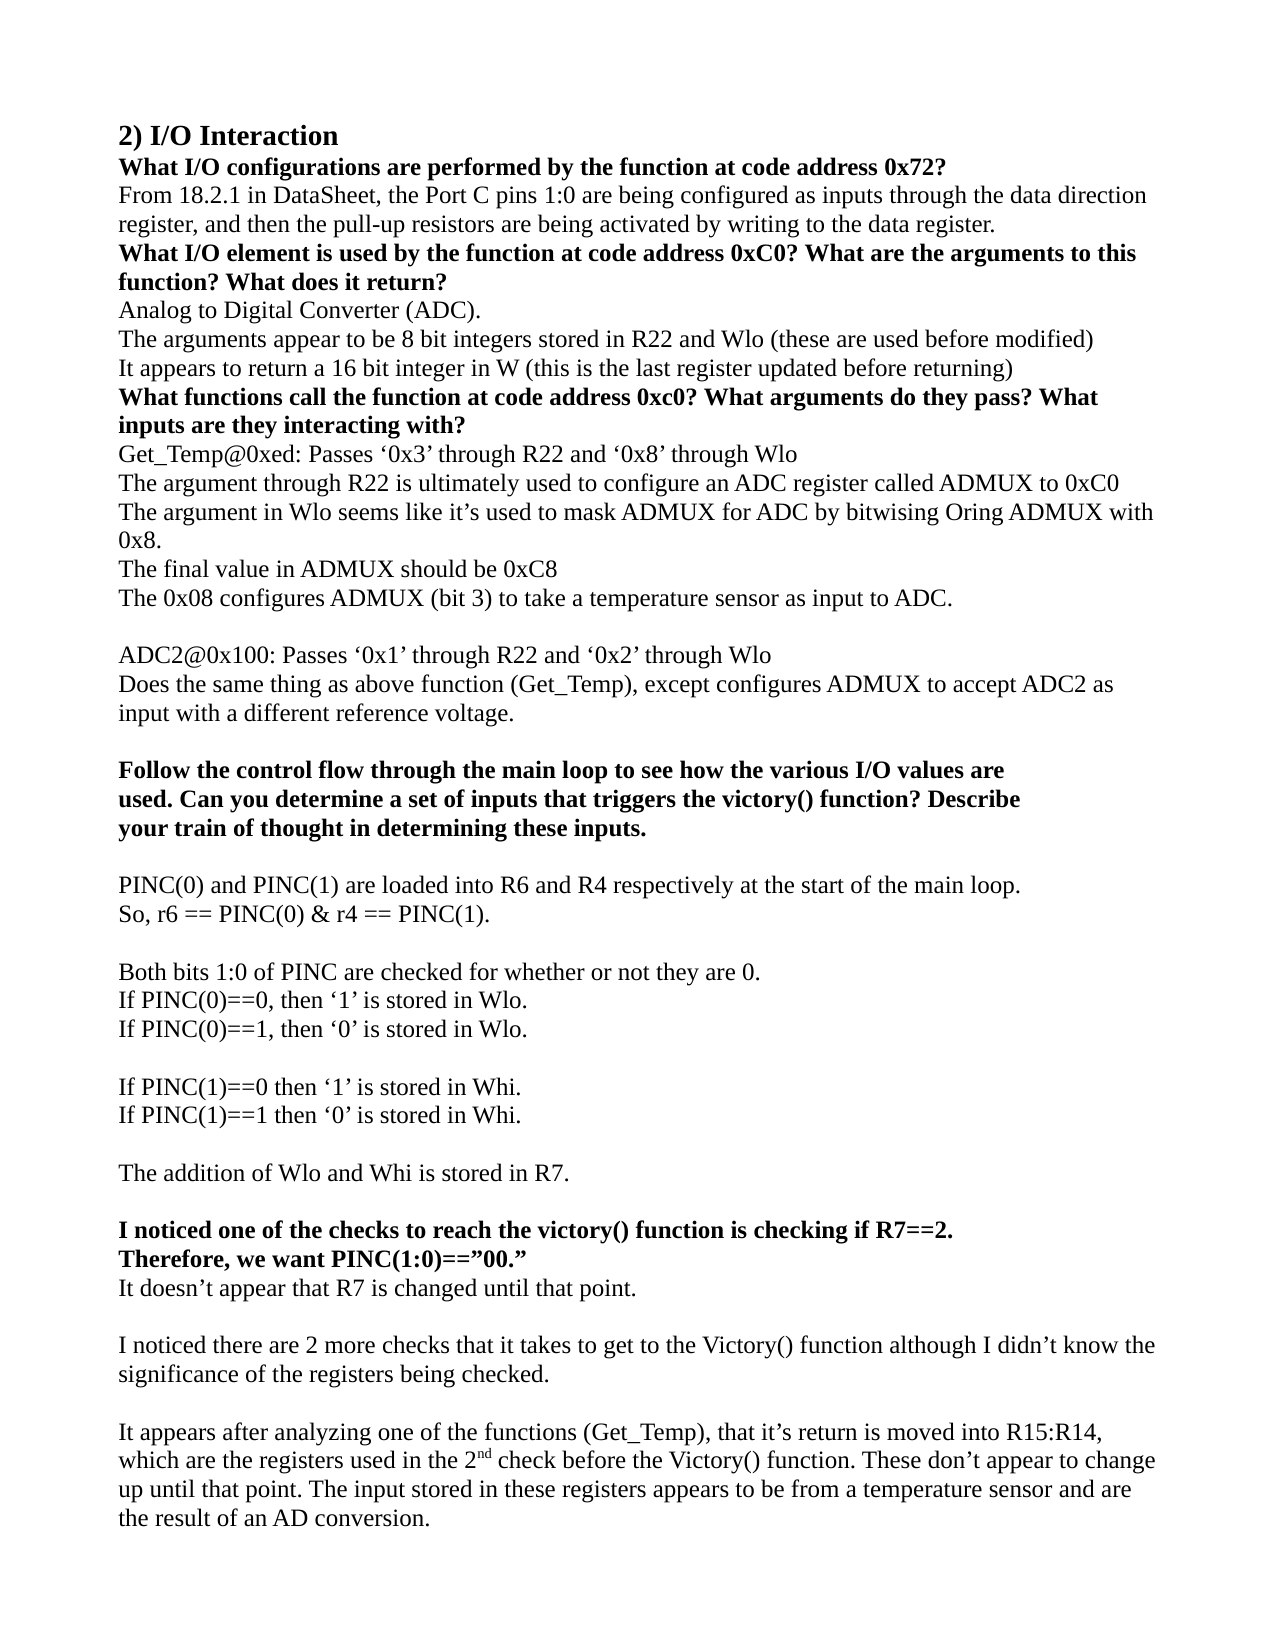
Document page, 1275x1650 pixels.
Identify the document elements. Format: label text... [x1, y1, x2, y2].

text So, r6 == PINC(0) & r4 == PINC(1). [118, 899, 1157, 928]
text What I/O configurations are performed by the function at code address 0x72? [118, 152, 1157, 180]
text It appears after analyzing one of the functions (Get_Temp), that it’s return is moved into R15:R14, which are the registers used in the 2nd check before the Victory() function. These don’t appear to change up until that point. The input stored in these registers appears to be from a temperature sensor and are the result of an AD conversion. [118, 1417, 1157, 1532]
text Both bits 1:0 of PINC are checked for whether or not they are 0. [118, 957, 1157, 985]
text Get_Temp@0xed: Passes ‘0x3’ through R22 and ‘0x8’ through Wlo [118, 439, 1157, 468]
text What functions call the function at code address 0xc0? What arguments do they pass? What inputs are they interacting with? [118, 382, 1157, 439]
text I noticed there are 2 more checks that it takes to get to the Victory() function although I didn’t know the significance of the registers being checked. [118, 1330, 1157, 1388]
text Does the same thing as above function (Get_Temp), except configures ADMUX to accept ADC2 as input with a different reference voltage. [118, 669, 1157, 727]
text If PINC(0)==0, then ‘1’ is stored in Wlo. [118, 985, 1157, 1014]
text It doesn’t appear that R7 is changed until that point. [118, 1273, 1157, 1302]
text used. Can you determine a set of inputs that triggers the victory() function? Describe [118, 784, 1157, 813]
text ADC2@0x100: Passes ‘0x1’ through R22 and ‘0x2’ through Wlo [118, 640, 1157, 669]
text It appears to return a 16 bit integer in W (this is the last register updated before returning) [118, 353, 1157, 382]
text The final value in ADMUX should be 0xC8 [118, 554, 1157, 583]
text What I/O element is used by the function at code address 0xC0? What are the arguments to this function? What does it return? [118, 238, 1157, 295]
text Analog to Digital Converter (ADC). [118, 295, 1157, 324]
text The argument through R22 is ultimately used to configure an ADC register called ADMUX to 0xC0 [118, 468, 1157, 497]
text The 0x08 configures ADMUX (bit 3) to take a temperature sensor as input to ADC. [118, 583, 1157, 612]
text The argument in Wlo seems like it’s used to mask ADMUX for ADC by bitwising Oring ADMUX with 0x8. [118, 497, 1157, 554]
text The arguments appear to be 8 bit integers stored in R22 and Wlo (these are used before modified) [118, 324, 1157, 353]
text I noticed one of the checks to reach the victory() function is checking if R7==2. [118, 1215, 1157, 1244]
text If PINC(0)==1, then ‘0’ is stored in Wlo. [118, 1014, 1157, 1043]
text your train of thought in determining these inputs. [118, 813, 1157, 842]
text Therefore, we want PINC(1:0)==”00.” [118, 1244, 1157, 1273]
text PINC(0) and PINC(1) are loaded into R6 and R4 respectively at the start of the main loop. [118, 870, 1157, 899]
text If PINC(1)==1 then ‘0’ is stored in Whi. [118, 1100, 1157, 1129]
text 2) I/O Interaction [118, 118, 1157, 152]
text The addition of Wlo and Whi is stored in R7. [118, 1158, 1157, 1187]
text Follow the control flow through the main loop to see how the various I/O values are [118, 755, 1157, 784]
text From 18.2.1 in DataSheet, the Port C pins 1:0 are being configured as inputs through the data direction register, and then the pull-up resistors are being activated by writing to the data register. [118, 180, 1157, 238]
text If PINC(1)==0 then ‘1’ is stored in Whi. [118, 1072, 1157, 1100]
